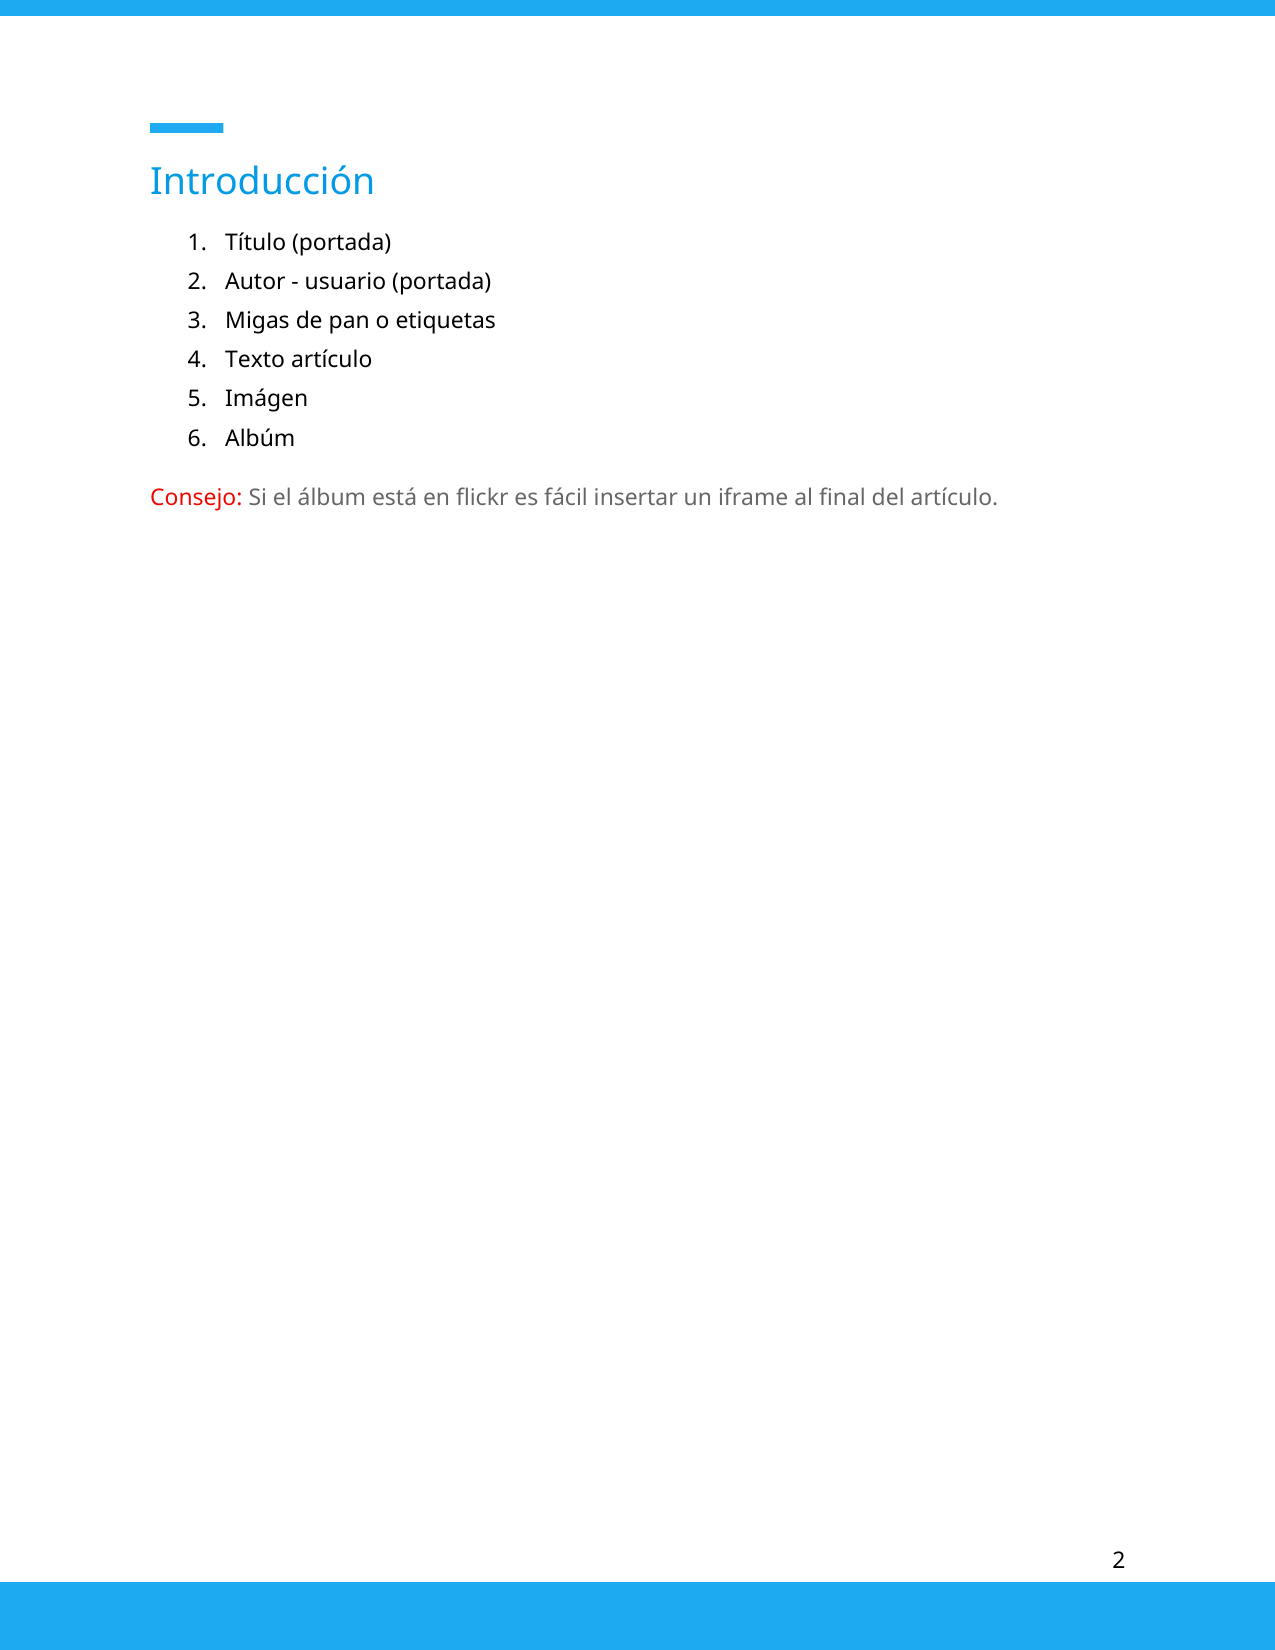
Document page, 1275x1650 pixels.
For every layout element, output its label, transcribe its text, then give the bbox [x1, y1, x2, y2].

picture [0, 1582, 1275, 1650]
subtitle Introducción [150, 154, 1125, 205]
list Autor - usuario (portada) [187, 265, 1125, 296]
list Albúm [187, 421, 1125, 453]
picture [0, 0, 1275, 16]
list Texto artículo [187, 343, 1125, 374]
list Migas de pan o etiquetas [187, 304, 1125, 336]
list Título (portada) [187, 226, 1125, 257]
picture [150, 123, 224, 133]
text Consejo: Si el álbum está en flickr es fácil insertar un iframe al final del artículo. [150, 481, 1125, 513]
list Imágen [187, 382, 1125, 414]
